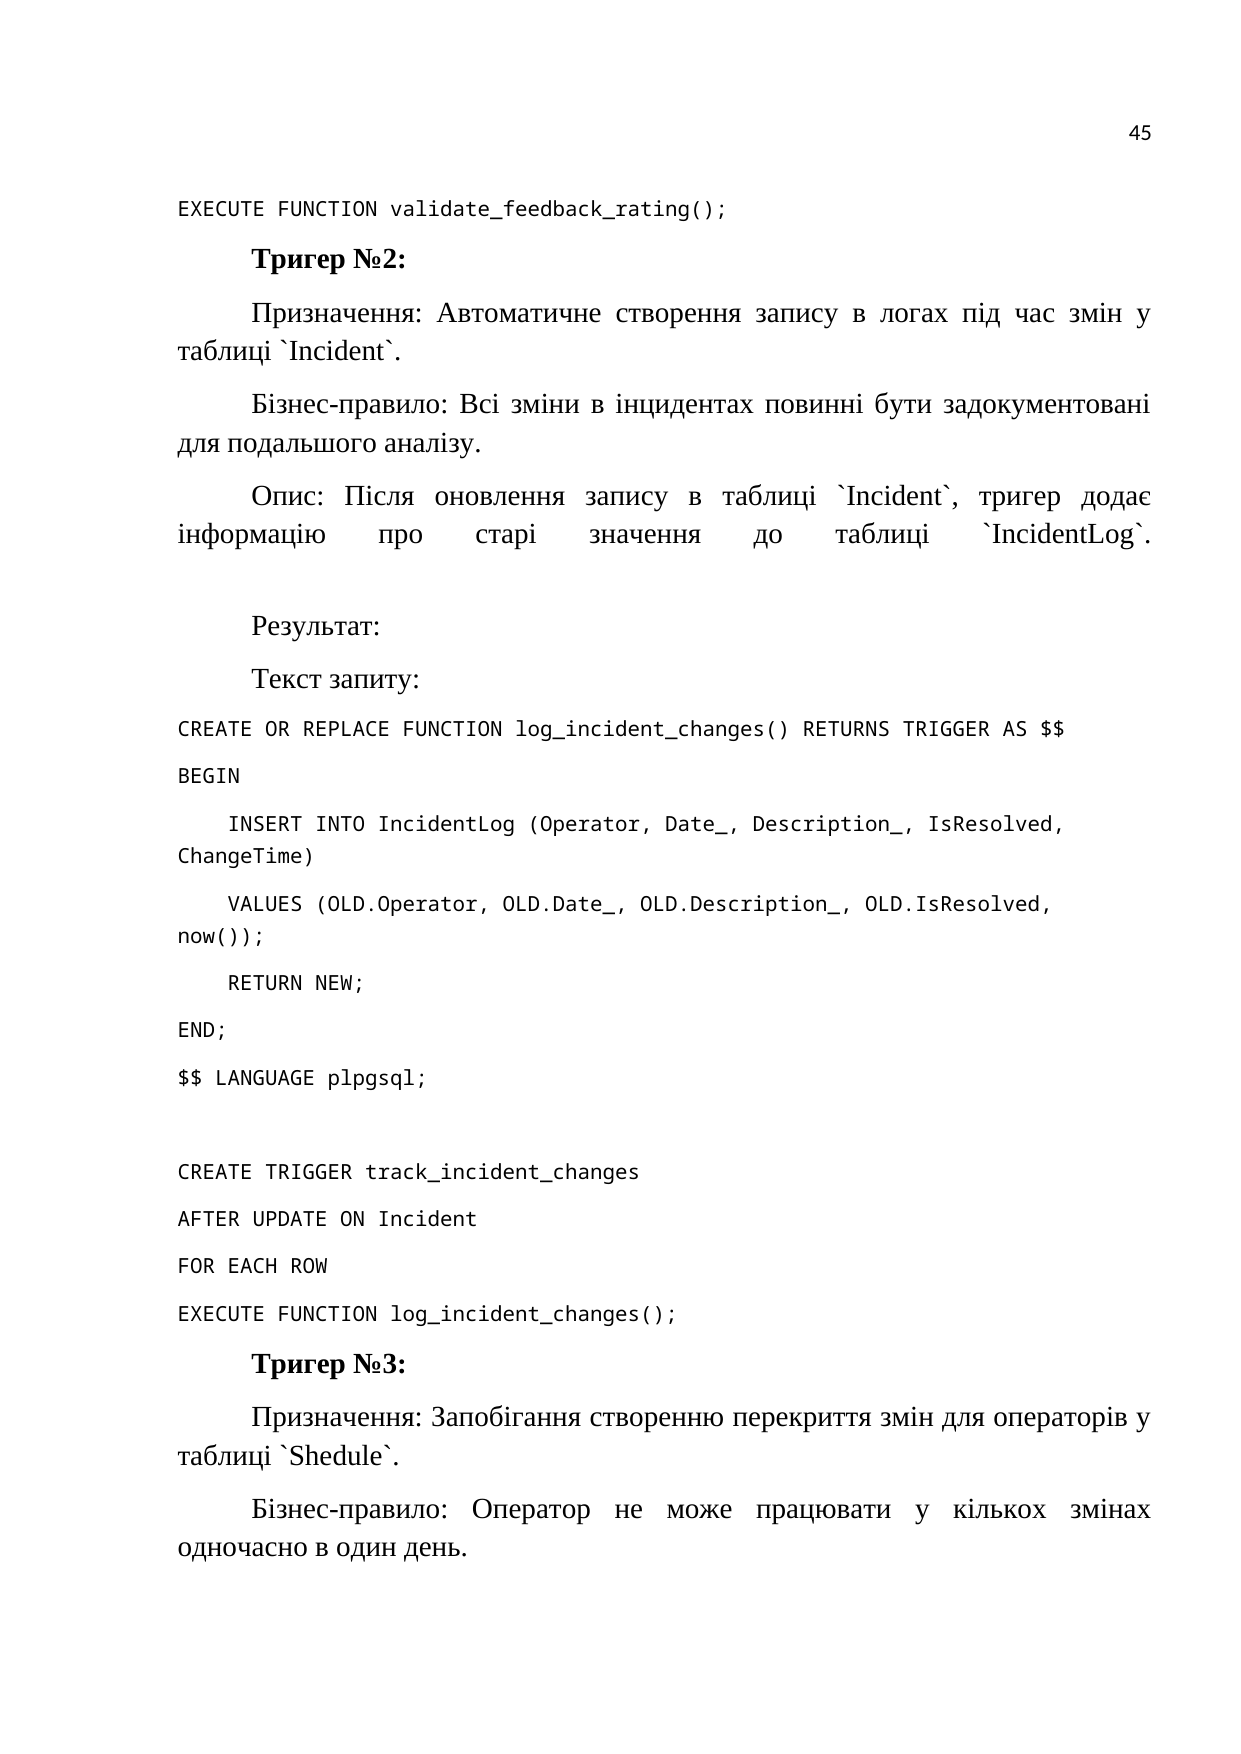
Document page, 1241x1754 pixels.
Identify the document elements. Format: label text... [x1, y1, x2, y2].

text Текст запиту: [177, 661, 1152, 695]
text Опис: Після оновлення запису в таблиці `Incident`, тригер додає інформацію про старі значення до таблиці `IncidentLog`. [177, 478, 1152, 589]
text Бізнес-правило: Всі зміни в інцидентах повинні бути задокументовані для подальшого аналізу. [177, 386, 1152, 458]
text FOR EACH ROW [177, 1252, 1152, 1280]
text Призначення: Запобігання створенню перекриття змін для операторів у таблиці `Shedule`. [177, 1399, 1152, 1471]
text $$ LANGUAGE plpgsql; [177, 1063, 1152, 1091]
text CREATE TRIGGER track_incident_changes [177, 1157, 1152, 1186]
text RETURN NEW; [177, 968, 1152, 997]
text Призначення: Автоматичне створення запису в логах під час змін у таблиці `Incident`. [177, 295, 1152, 367]
text AFTER UPDATE ON Incident [177, 1204, 1152, 1233]
text CREATE OR REPLACE FUNCTION log_incident_changes() RETURNS TRIGGER AS $$ [177, 714, 1152, 743]
text Бізнес-правило: Оператор не може працювати у кількох змінах одночасно в один день. [177, 1491, 1152, 1563]
text END; [177, 1016, 1152, 1044]
text BEGIN [177, 762, 1152, 790]
text Тригер №2: [177, 242, 1152, 275]
text INSERT INTO IncidentLog (Operator, Date_, Description_, IsResolved, ChangeTime) [177, 809, 1152, 870]
text EXECUTE FUNCTION validate_feedback_rating(); [177, 194, 1152, 223]
text EXECUTE FUNCTION log_incident_changes(); [177, 1299, 1152, 1327]
text Тригер №3: [177, 1346, 1152, 1379]
text VALUES (OLD.Operator, OLD.Date_, OLD.Description_, OLD.IsResolved, now()); [177, 889, 1152, 950]
text Результат: [177, 608, 1152, 642]
